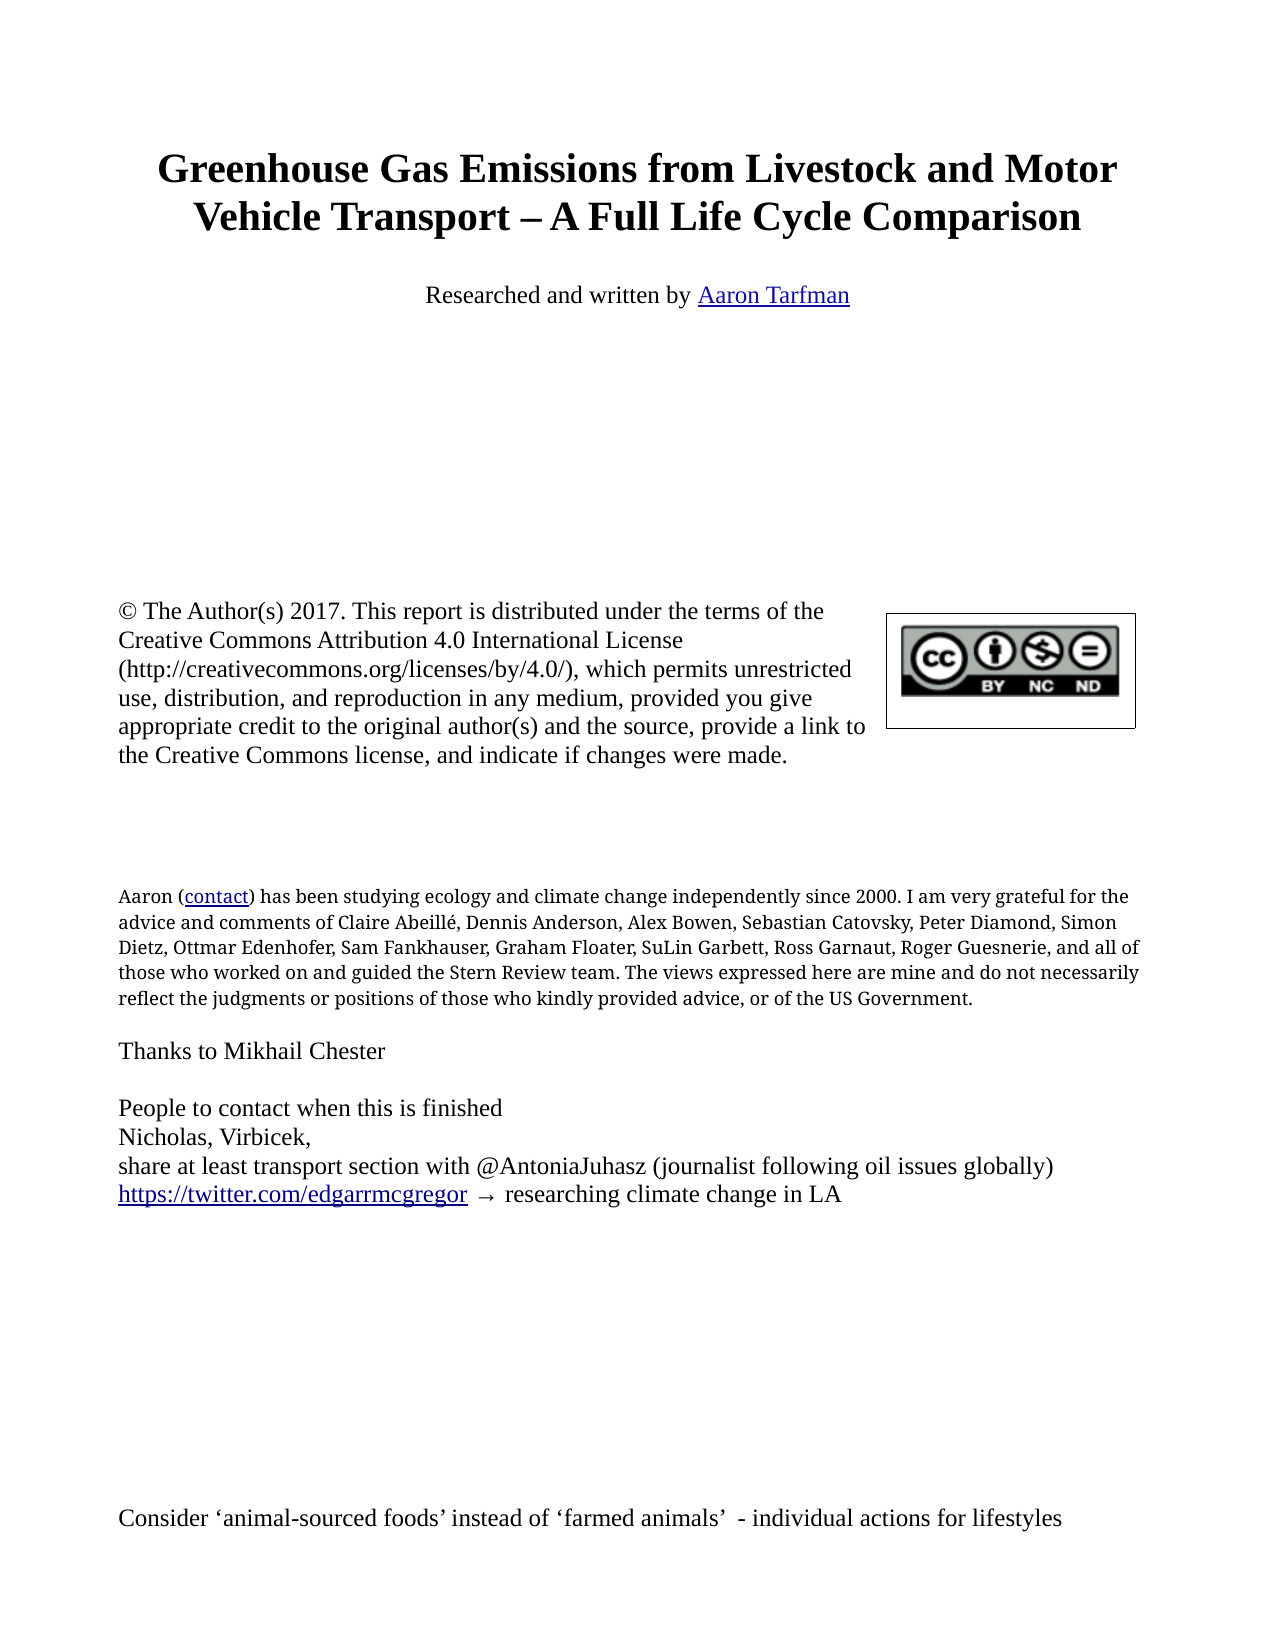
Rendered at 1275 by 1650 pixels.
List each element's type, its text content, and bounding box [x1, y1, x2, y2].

picture [901, 622, 1120, 697]
text https://twitter.com/edgarrmcgregor → researching climate change in LA [118, 1179, 1157, 1208]
text People to contact when this is finished [118, 1093, 1157, 1122]
text Thanks to Mikhail Chester [118, 1036, 1157, 1064]
text Researched and written by Aaron Tarfman [118, 280, 1157, 309]
text Aaron (contact) has been studying ecology and climate change independently since 2000. I am very grateful for the advice and comments of Claire Abeillé, Dennis Anderson, Alex Bowen, Sebastian Catovsky, Peter Diamond, Simon Dietz, Ottmar Edenhofer, Sam Fankhauser, Graham Floater, SuLin Garbett, Ross Garnaut, Roger Guesnerie, and all of those who worked on and guided the Stern Review team. The views expressed here are mine and do not necessarily reflect the judgments or positions of those who kindly provided advice, or of the US Government. [118, 884, 1157, 1011]
title Greenhouse Gas Emissions from Livestock and Motor Vehicle Transport – A Full Life Cycle Comparison [136, 143, 1139, 239]
text Nicholas, Virbicek, [118, 1122, 1157, 1151]
text share at least transport section with @AntoniaJuhasz (journalist following oil issues globally) [118, 1151, 1157, 1179]
text © The Author(s) 2017. This report is distributed under the terms of the Creative Commons Attribution 4.0 International License (http://creativecommons.org/licenses/by/4.0/), which permits unrestricted use, distribution, and reproduction in any medium, provided you give appropriate credit to the original author(s) and the source, provide a link to the Creative Commons license, and indicate if changes were made. [118, 596, 1157, 769]
